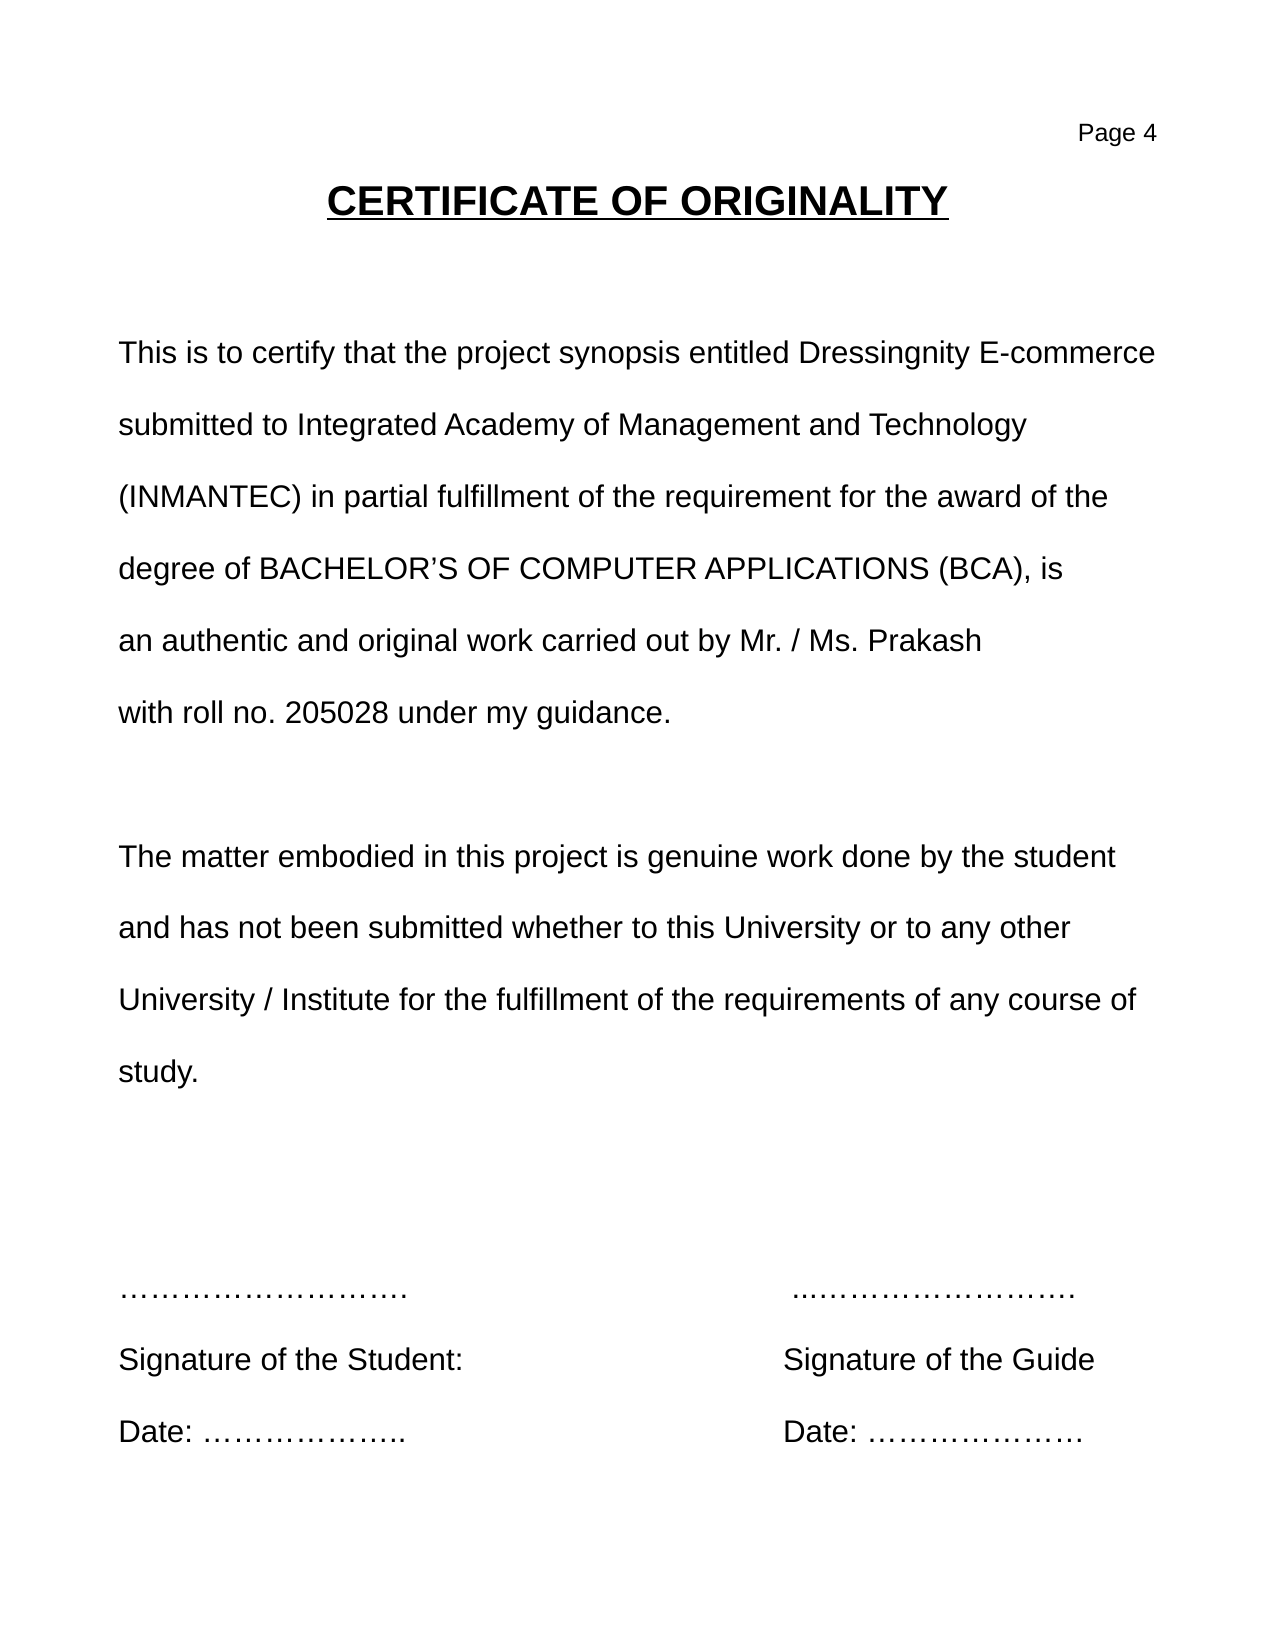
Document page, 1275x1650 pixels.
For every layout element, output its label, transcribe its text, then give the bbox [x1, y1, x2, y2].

text an authentic and original work carried out by Mr. / Ms. Prakash [118, 622, 1157, 658]
text with roll no. 205028 under my guidance. [118, 694, 1157, 730]
text The matter embodied in this project is genuine work done by the student and has not been submitted whether to this University or to any other University / Institute for the fulfillment of the requirements of any course of study. [118, 838, 1157, 1089]
text ………………………. ...……………………. [118, 1269, 1157, 1305]
text This is to certify that the project synopsis entitled Dressingnity E-commerce [118, 334, 1157, 370]
text submitted to Integrated Academy of Management and Technology (INMANTEC) in partial fulfillment of the requirement for the award of the degree of BACHELOR’S OF COMPUTER APPLICATIONS (BCA), is [118, 406, 1157, 586]
text Signature of the Student: Signature of the Guide [118, 1341, 1157, 1377]
text Date: ……………….. Date: ………………… [118, 1413, 1157, 1448]
text CERTIFICATE OF ORIGINALITY [118, 176, 1157, 224]
